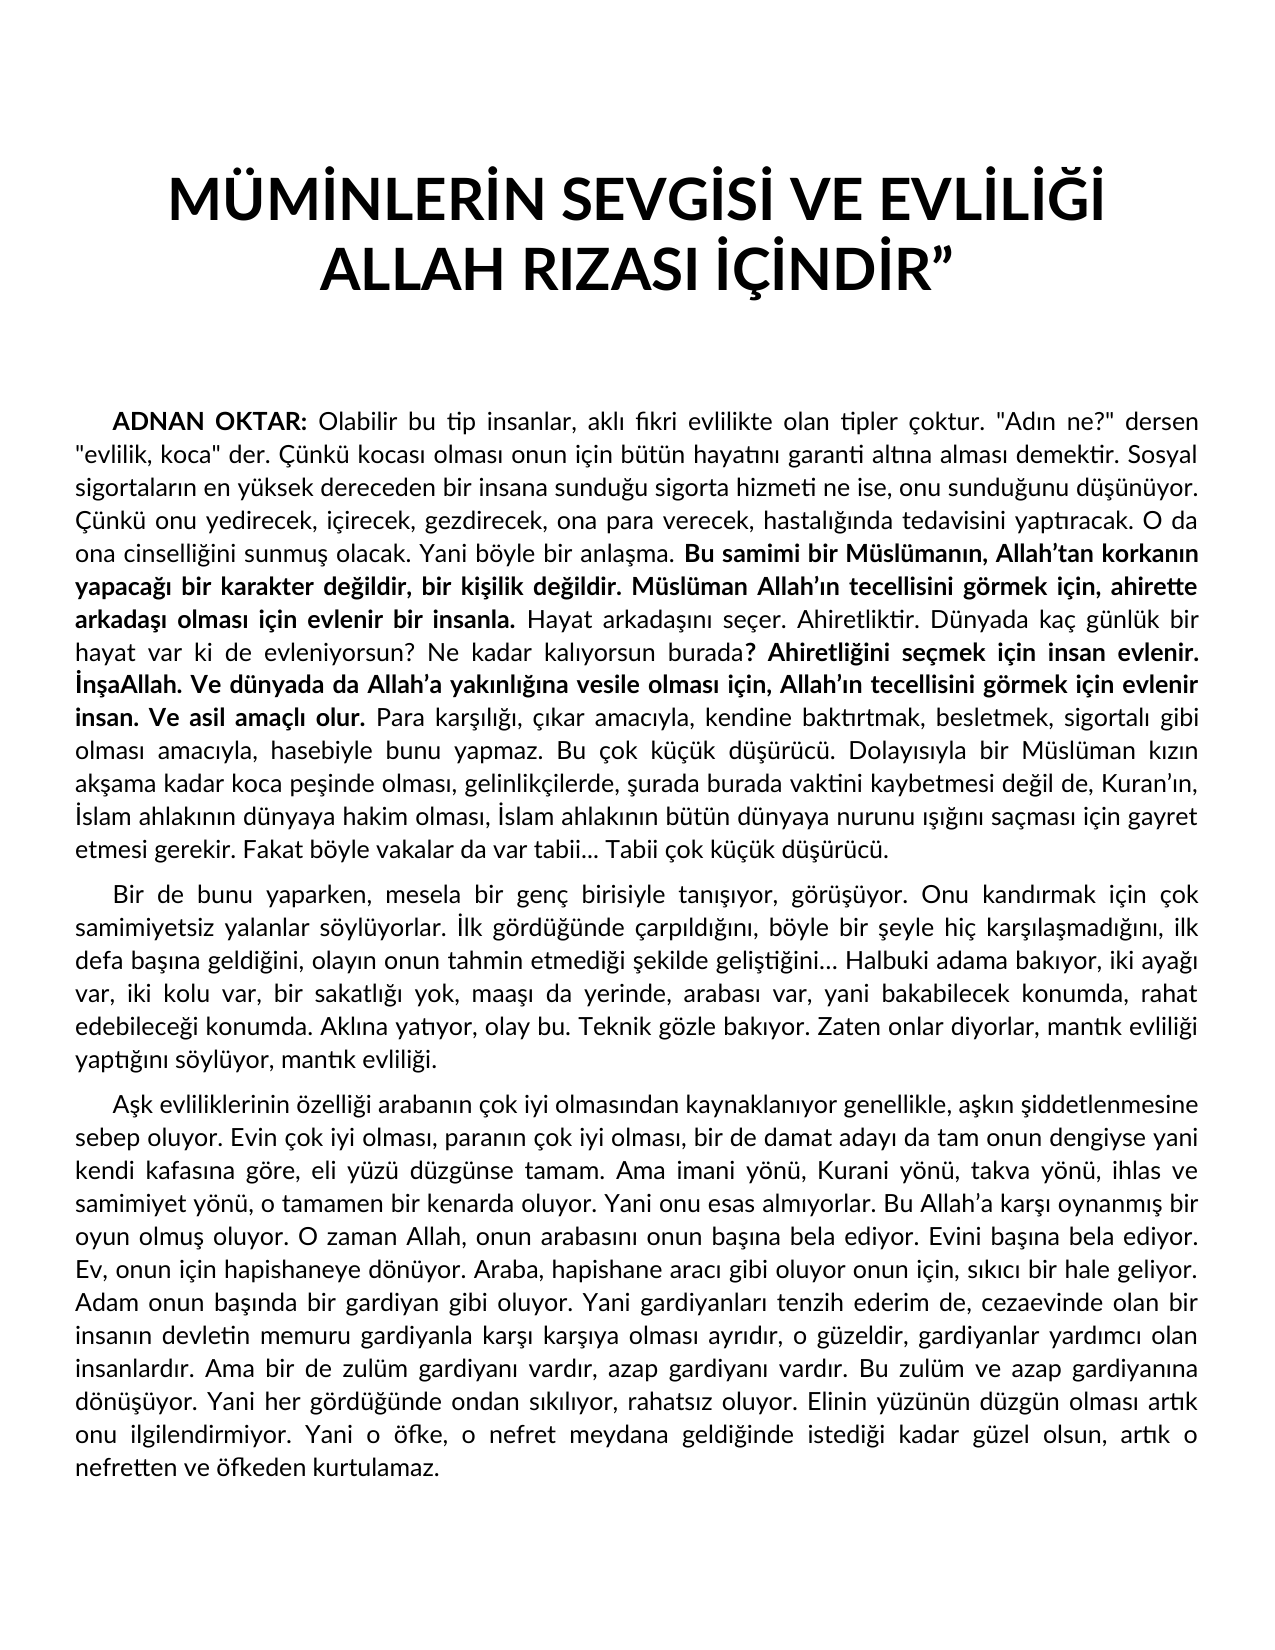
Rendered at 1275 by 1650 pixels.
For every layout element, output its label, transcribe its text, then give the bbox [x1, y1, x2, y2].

text Aşk evliliklerinin özelliği arabanın çok iyi olmasından kaynaklanıyor genellikle, aşkın şiddetlenmesine sebep oluyor. Evin çok iyi olması, paranın çok iyi olması, bir de damat adayı da tam onun dengiyse yani kendi kafasına göre, eli yüzü düzgünse tamam. Ama imani yönü, Kurani yönü, takva yönü, ihlas ve samimiyet yönü, o tamamen bir kenarda oluyor. Yani onu esas almıyorlar. Bu Allah’a karşı oynanmış bir oyun olmuş oluyor. O zaman Allah, onun arabasını onun başına bela ediyor. Evini başına bela ediyor. Ev, onun için hapishaneye dönüyor. Araba, hapishane aracı gibi oluyor onun için, sıkıcı bir hale geliyor. Adam onun başında bir gardiyan gibi oluyor. Yani gardiyanları tenzih ederim de, cezaevinde olan bir insanın devletin memuru gardiyanla karşı karşıya olması ayrıdır, o güzeldir, gardiyanlar yardımcı olan insanlardır. Ama bir de zulüm gardiyanı vardır, azap gardiyanı vardır. Bu zulüm ve azap gardiyanına dönüşüyor. Yani her gördüğünde ondan sıkılıyor, rahatsız oluyor. Elinin yüzünün düzgün olması artık onu ilgilendirmiyor. Yani o öfke, o nefret meydana geldiğinde istediği kadar güzel olsun, artık o nefretten ve öfkeden kurtulamaz. [75, 1089, 1200, 1481]
text ADNAN OKTAR: Olabilir bu tip insanlar, aklı fikri evlilikte olan tipler çoktur. "Adın ne?" dersen "evlilik, koca" der. Çünkü kocası olması onun için bütün hayatını garanti altına alması demektir. Sosyal sigortaların en yüksek dereceden bir insana sunduğu sigorta hizmeti ne ise, onu sunduğunu düşünüyor. Çünkü onu yedirecek, içirecek, gezdirecek, ona para verecek, hastalığında tedavisini yaptıracak. O da ona cinselliğini sunmuş olacak. Yani böyle bir anlaşma. Bu samimi bir Müslümanın, Allah’tan korkanın yapacağı bir karakter değildir, bir kişilik değildir. Müslüman Allah’ın tecellisini görmek için, ahirette arkadaşı olması için evlenir bir insanla. Hayat arkadaşını seçer. Ahiretliktir. Dünyada kaç günlük bir hayat var ki de evleniyorsun? Ne kadar kalıyorsun burada? Ahiretliğini seçmek için insan evlenir. İnşaAllah. Ve dünyada da Allah’a yakınlığına vesile olması için, Allah’ın tecellisini görmek için evlenir insan. Ve asil amaçlı olur. Para karşılığı, çıkar amacıyla, kendine baktırtmak, besletmek, sigortalı gibi olması amacıyla, hasebiyle bunu yapmaz. Bu çok küçük düşürücü. Dolayısıyla bir Müslüman kızın akşama kadar koca peşinde olması, gelinlikçilerde, şurada burada vaktini kaybetmesi değil de, Kuran’ın, İslam ahlakının dünyaya hakim olması, İslam ahlakının bütün dünyaya nurunu ışığını saçması için gayret etmesi gerekir. Fakat böyle vakalar da var tabii... Tabii çok küçük düşürücü. [75, 406, 1200, 864]
subtitle MÜMİNLERİN SEVGİSİ VE EVLİLİĞİ ALLAH RIZASI İÇİNDİR” [75, 162, 1200, 302]
text Bir de bunu yaparken, mesela bir genç birisiyle tanışıyor, görüşüyor. Onu kandırmak için çok samimiyetsiz yalanlar söylüyorlar. İlk gördüğünde çarpıldığını, böyle bir şeyle hiç karşılaşmadığını, ilk defa başına geldiğini, olayın onun tahmin etmediği şekilde geliştiğini… Halbuki adama bakıyor, iki ayağı var, iki kolu var, bir sakatlığı yok, maaşı da yerinde, arabası var, yani bakabilecek konumda, rahat edebileceği konumda. Aklına yatıyor, olay bu. Teknik gözle bakıyor. Zaten onlar diyorlar, mantık evliliği yaptığını söylüyor, mantık evliliği. [75, 879, 1200, 1074]
